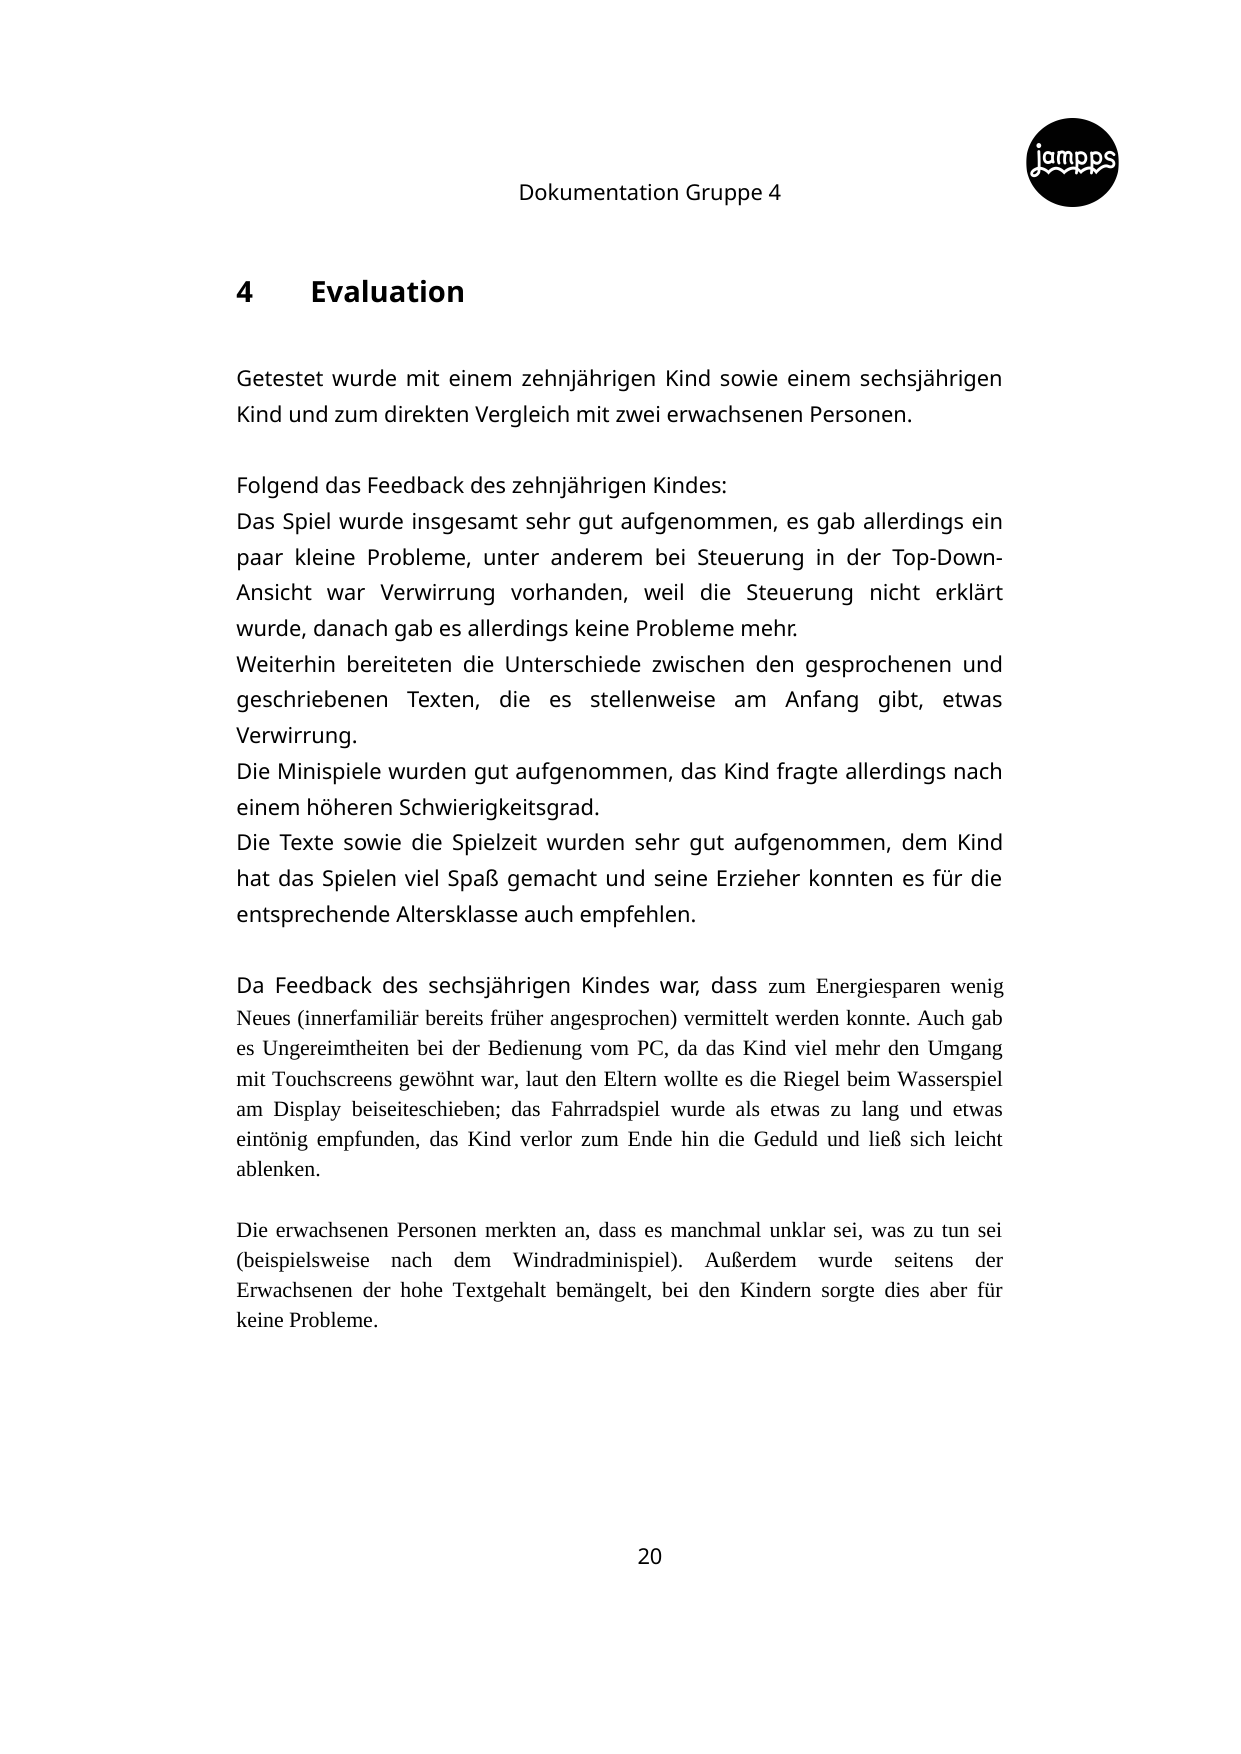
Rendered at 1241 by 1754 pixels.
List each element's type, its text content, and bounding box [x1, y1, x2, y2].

text Die Texte sowie die Spielzeit wurden sehr gut aufgenommen, dem Kind hat das Spielen viel Spaß gemacht und seine Erzieher konnten es für die entsprechende Altersklasse auch empfehlen. [236, 827, 1004, 929]
text Die Minispiele wurden gut aufgenommen, das Kind fragte allerdings nach einem höheren Schwierigkeitsgrad. [236, 756, 1004, 821]
text Das Spiel wurde insgesamt sehr gut aufgenommen, es gab allerdings ein paar kleine Probleme, unter anderem bei Steuerung in der Top-Down-Ansicht war Verwirrung vorhanden, weil die Steuerung nicht erklärt wurde, danach gab es allerdings keine Probleme mehr. [236, 506, 1004, 643]
text Die erwachsenen Personen merkten an, dass es manchmal unklar sei, was zu tun sei (beispielsweise nach dem Windradminispiel). Außerdem wurde seitens der Erwachsenen der hohe Textgehalt bemängelt, bei den Kindern sorgte dies aber für keine Probleme. [236, 1217, 1004, 1332]
text Da Feedback des sechsjährigen Kindes war, dass zum Energiesparen wenig Neues (innerfamiliär bereits früher angesprochen) vermittelt werden konnte. Auch gab es Ungereimtheiten bei der Bedienung vom PC, da das Kind viel mehr den Umgang mit Touchscreens gewöhnt war, laut den Eltern wollte es die Riegel beim Wasserspiel am Display beiseiteschieben; das Fahrradspiel wurde als etwas zu lang und etwas eintönig empfunden, das Kind verlor zum Ende hin die Geduld und ließ sich leicht ablenken. [236, 970, 1004, 1181]
text Getestet wurde mit einem zehnjährigen Kind sowie einem sechsjährigen Kind und zum direkten Vergleich mit zwei erwachsenen Personen. [236, 363, 1004, 428]
text Folgend das Feedback des zehnjährigen Kindes: [236, 470, 1004, 500]
text Weiterhin bereiteten die Unterschiede zwischen den gesprochenen und geschriebenen Texten, die es stellenweise am Anfang gibt, etwas Verwirrung. [236, 649, 1004, 750]
subtitle Evaluation [236, 272, 1004, 311]
